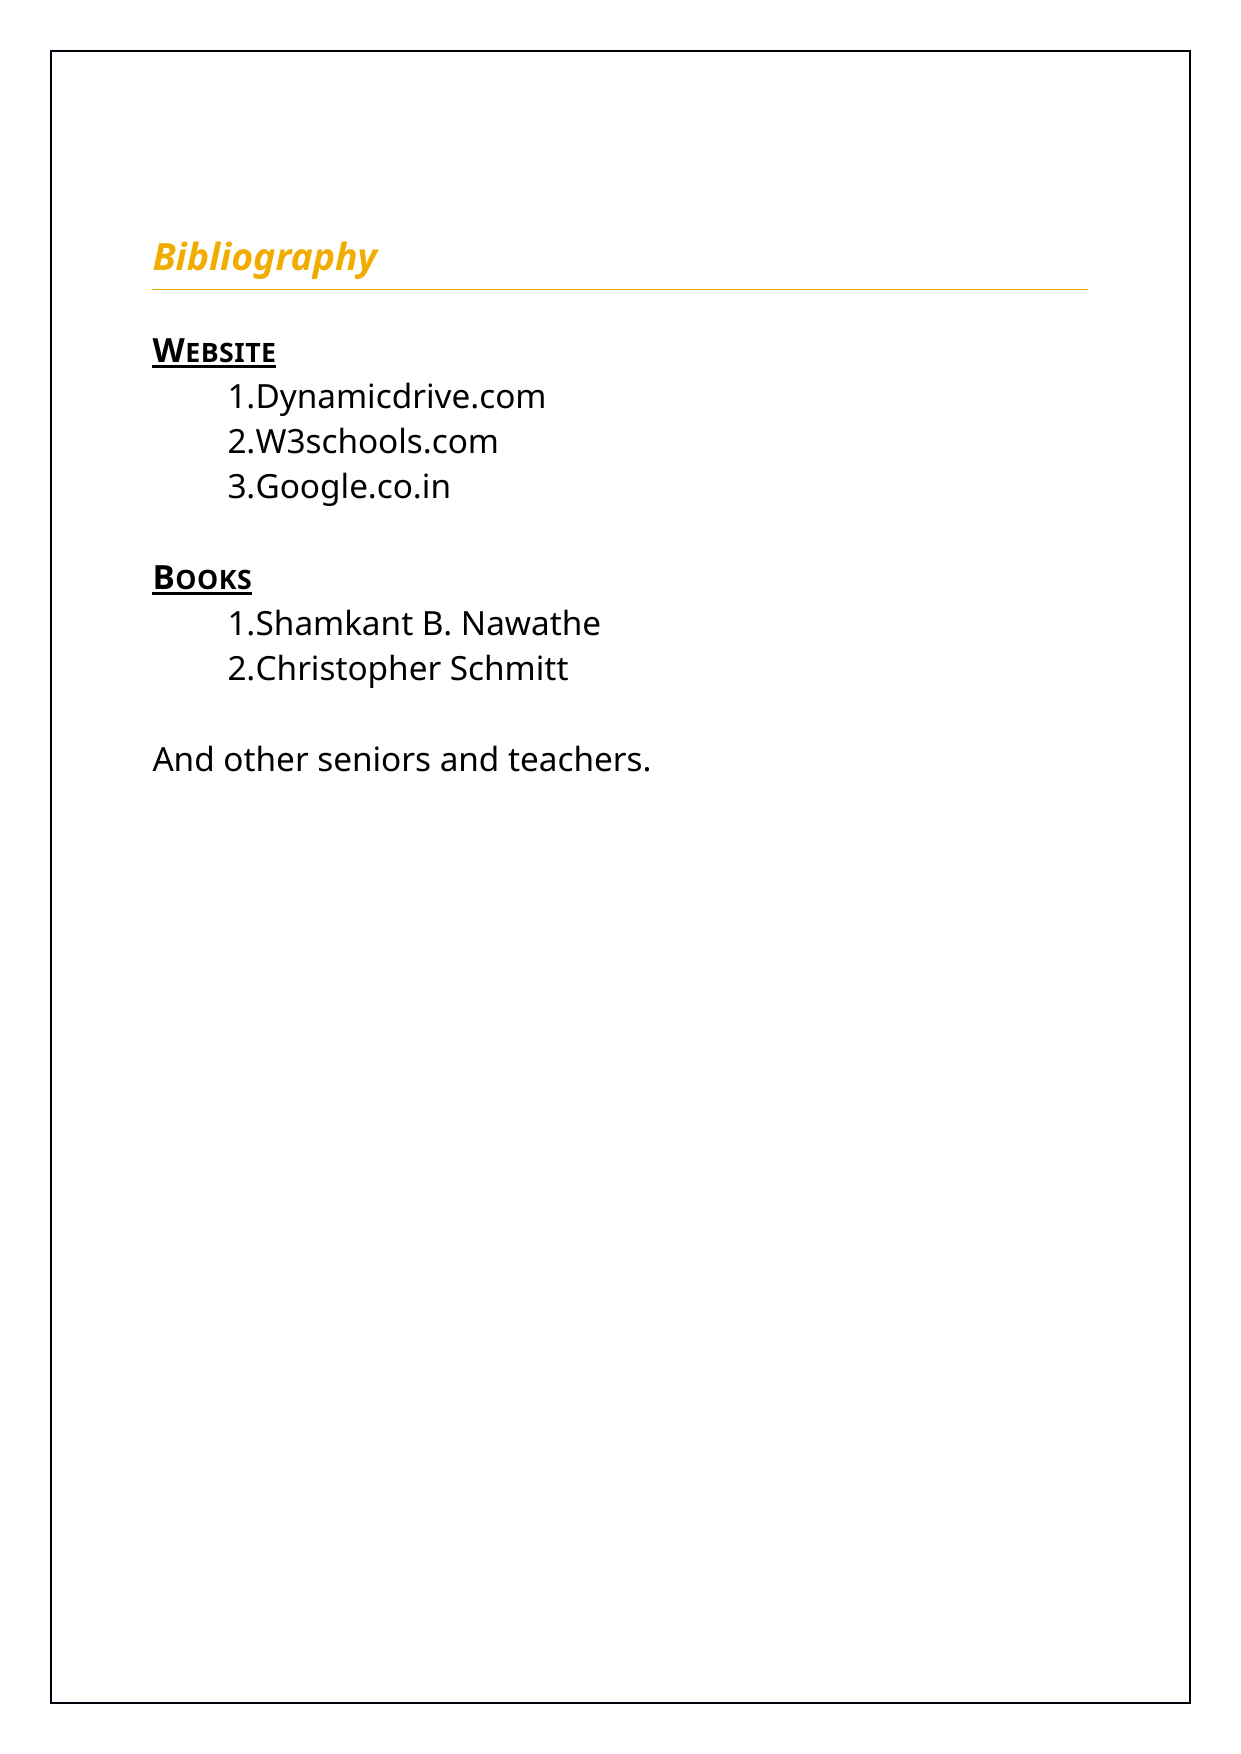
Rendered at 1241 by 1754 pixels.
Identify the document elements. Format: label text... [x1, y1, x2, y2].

text Bibliography [152, 230, 1088, 289]
list Christopher Schmitt [227, 645, 1088, 690]
list Dynamicdrive.com [227, 372, 1088, 418]
list Google.co.in [227, 463, 1088, 509]
list W3schools.com [227, 418, 1088, 463]
text And other seniors and teachers. [152, 736, 1088, 781]
text Website [152, 327, 1088, 372]
text Books [152, 554, 1088, 599]
list Shamkant B. Nawathe [227, 599, 1088, 645]
